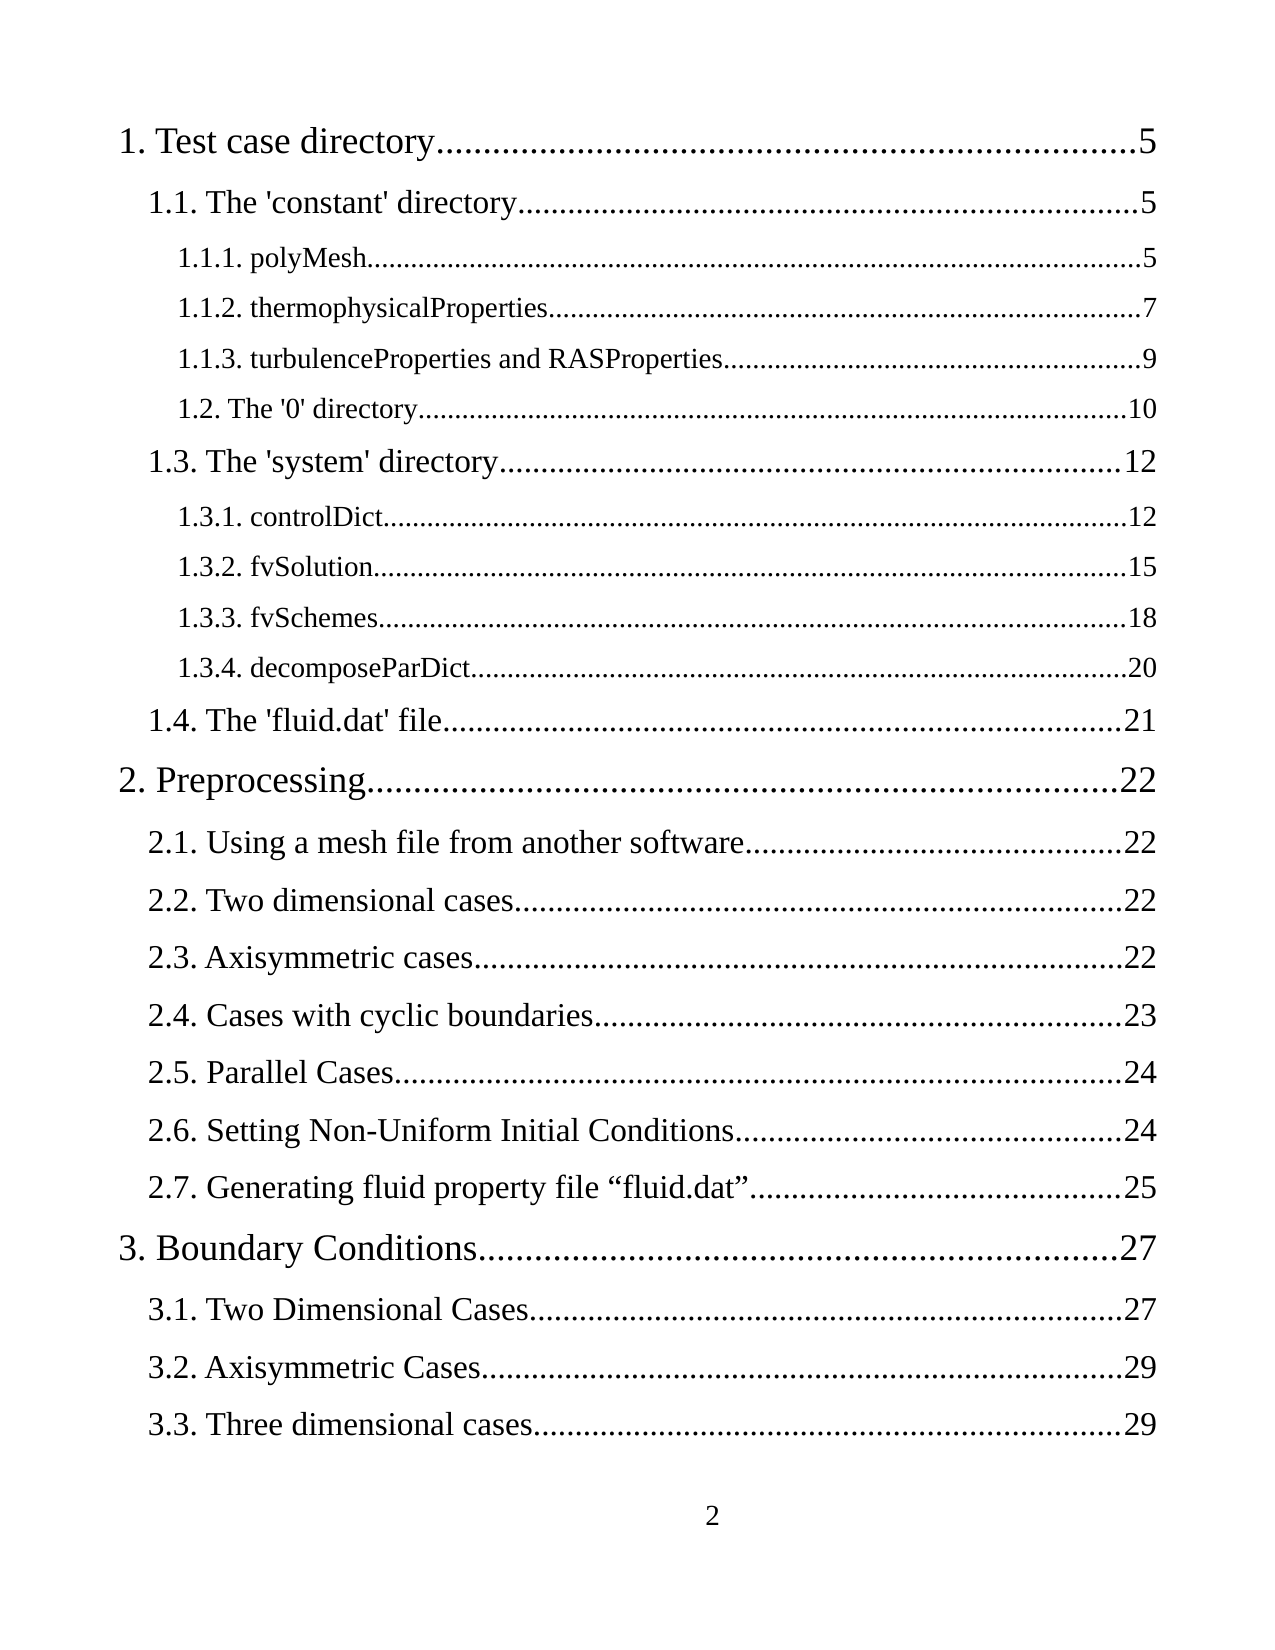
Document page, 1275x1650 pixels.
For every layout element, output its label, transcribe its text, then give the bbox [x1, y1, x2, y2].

text 1.1.3. turbulenceProperties and RASProperties 9 [177, 341, 1157, 374]
text 2.2. Two dimensional cases 22 [148, 880, 1157, 918]
text 1.4. The 'fluid.dat' file 21 [148, 700, 1157, 739]
text 2.5. Parallel Cases 24 [148, 1052, 1157, 1091]
text 1.3. The 'system' directory 12 [148, 442, 1157, 480]
text 2.7. Generating fluid property file “fluid.dat” 25 [148, 1167, 1157, 1206]
text 1. Test case directory 5 [118, 118, 1157, 161]
text 1.1.2. thermophysicalProperties 7 [177, 291, 1157, 324]
text 2.6. Setting Non-Uniform Initial Conditions 24 [148, 1110, 1157, 1148]
text 3.3. Three dimensional cases 29 [148, 1405, 1157, 1443]
text 3.1. Two Dimensional Cases 27 [148, 1290, 1157, 1328]
text 2.3. Axisymmetric cases 22 [148, 937, 1157, 976]
text 1.3.2. fvSolution 15 [177, 549, 1157, 583]
text 2.4. Cases with cyclic boundaries 23 [148, 995, 1157, 1033]
text 1.2. The '0' directory 10 [177, 391, 1157, 425]
text 3.2. Axisymmetric Cases 29 [148, 1347, 1157, 1386]
text 3. Boundary Conditions 27 [118, 1225, 1157, 1268]
text 2.1. Using a mesh file from another software 22 [148, 822, 1157, 861]
text 1.3.4. decomposeParDict 20 [177, 650, 1157, 683]
text 1.3.1. controlDict 12 [177, 499, 1157, 533]
text 1.3.3. fvSchemes 18 [177, 600, 1157, 633]
text 1.1. The 'constant' directory 5 [148, 183, 1157, 221]
text 1.1.1. polyMesh 5 [177, 240, 1157, 274]
text 2. Preprocessing 22 [118, 758, 1157, 801]
